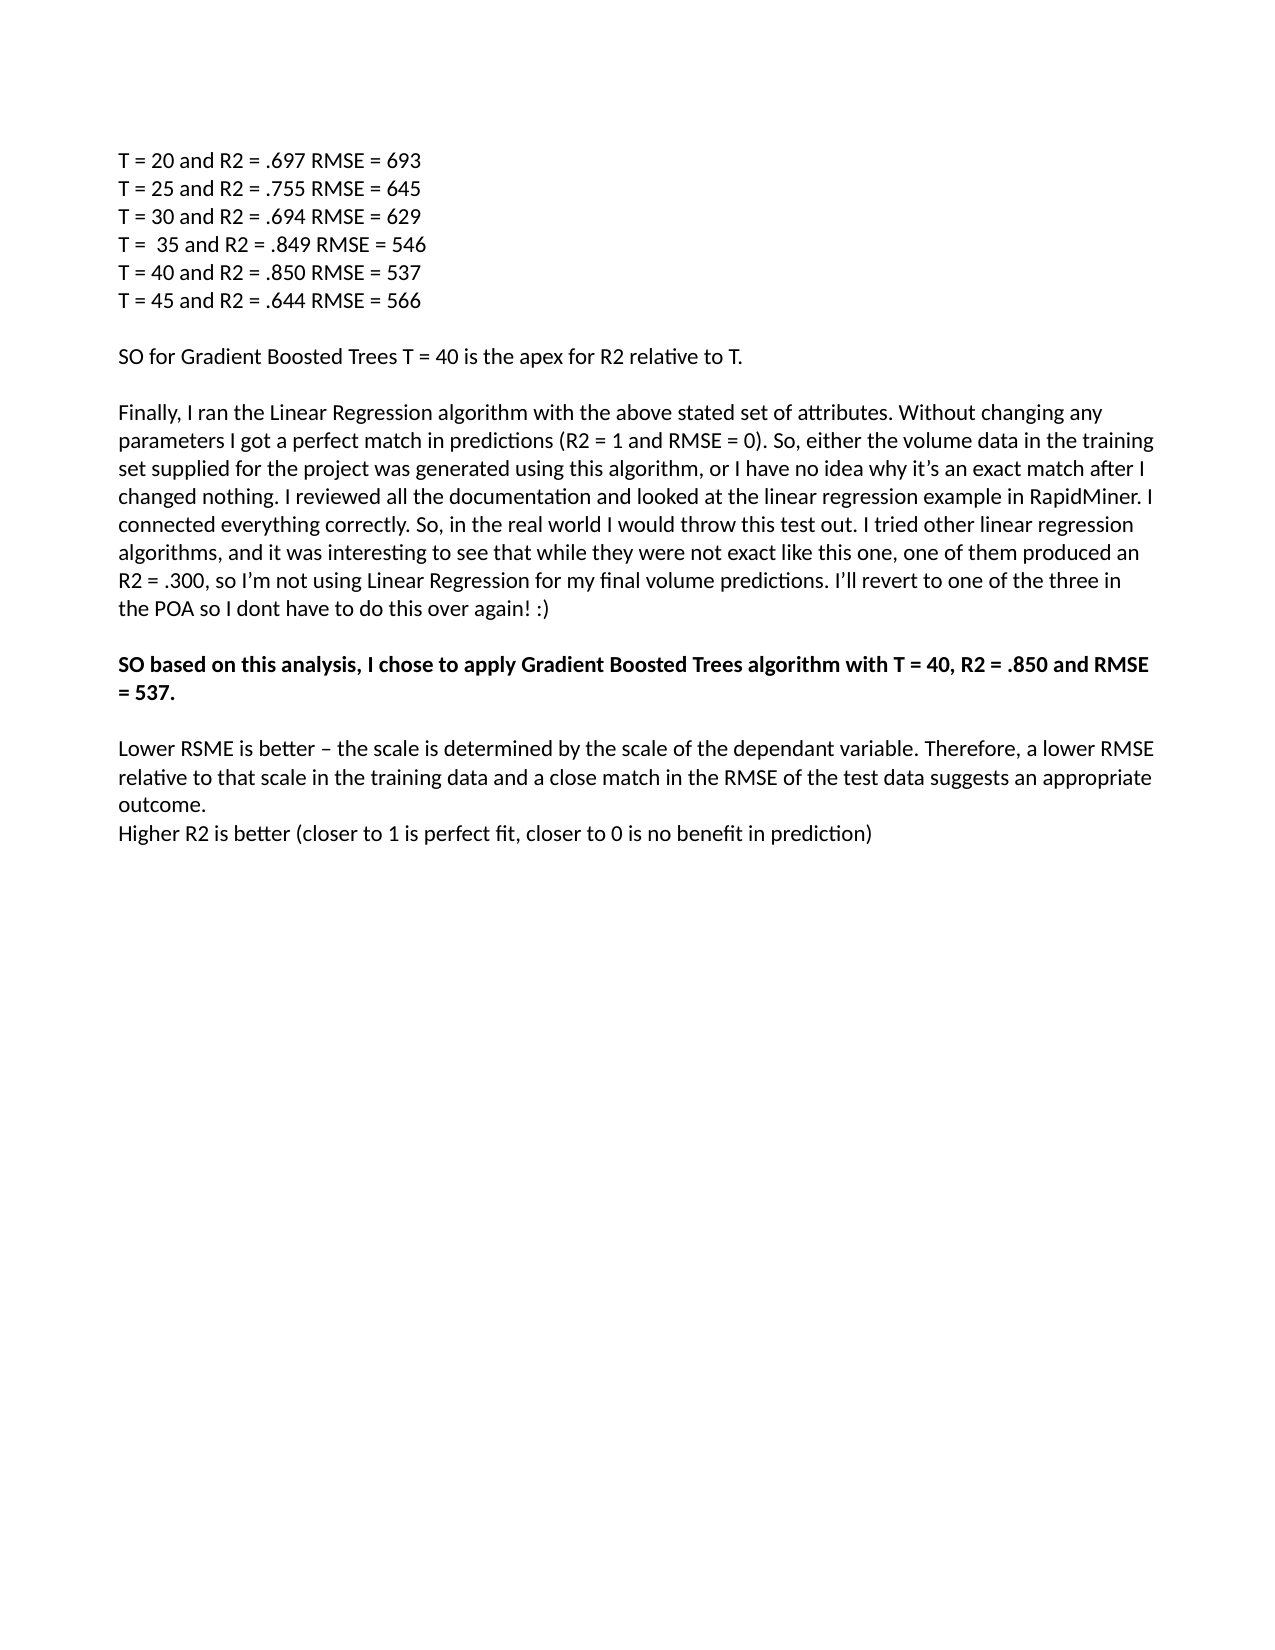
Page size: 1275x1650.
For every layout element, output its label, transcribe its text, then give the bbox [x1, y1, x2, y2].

text Finally, I ran the Linear Regression algorithm with the above stated set of attributes. Without changing any parameters I got a perfect match in predictions (R2 = 1 and RMSE = 0). So, either the volume data in the training set supplied for the project was generated using this algorithm, or I have no idea why it’s an exact match after I changed nothing. I reviewed all the documentation and looked at the linear regression example in RapidMiner. I connected everything correctly. So, in the real world I would throw this test out. I tried other linear regression algorithms, and it was interesting to see that while they were not exact like this one, one of them produced an R2 = .300, so I’m not using Linear Regression for my final volume predictions. I’ll revert to one of the three in the POA so I dont have to do this over again! :) [118, 398, 1157, 622]
text T = 25 and R2 = .755 RMSE = 645 [118, 174, 1157, 202]
text T = 35 and R2 = .849 RMSE = 546 [118, 230, 1157, 258]
text Higher R2 is better (closer to 1 is perfect fit, closer to 0 is no benefit in prediction) [118, 819, 1157, 847]
text SO for Gradient Boosted Trees T = 40 is the apex for R2 relative to T. [118, 342, 1157, 370]
text SO based on this analysis, I chose to apply Gradient Boosted Trees algorithm with T = 40, R2 = .850 and RMSE = 537. [118, 651, 1157, 707]
text T = 40 and R2 = .850 RMSE = 537 [118, 258, 1157, 286]
text T = 20 and R2 = .697 RMSE = 693 [118, 146, 1157, 174]
text T = 30 and R2 = .694 RMSE = 629 [118, 202, 1157, 230]
text T = 45 and R2 = .644 RMSE = 566 [118, 286, 1157, 314]
text Lower RSME is better – the scale is determined by the scale of the dependant variable. Therefore, a lower RMSE relative to that scale in the training data and a close match in the RMSE of the test data suggests an appropriate outcome. [118, 734, 1157, 819]
